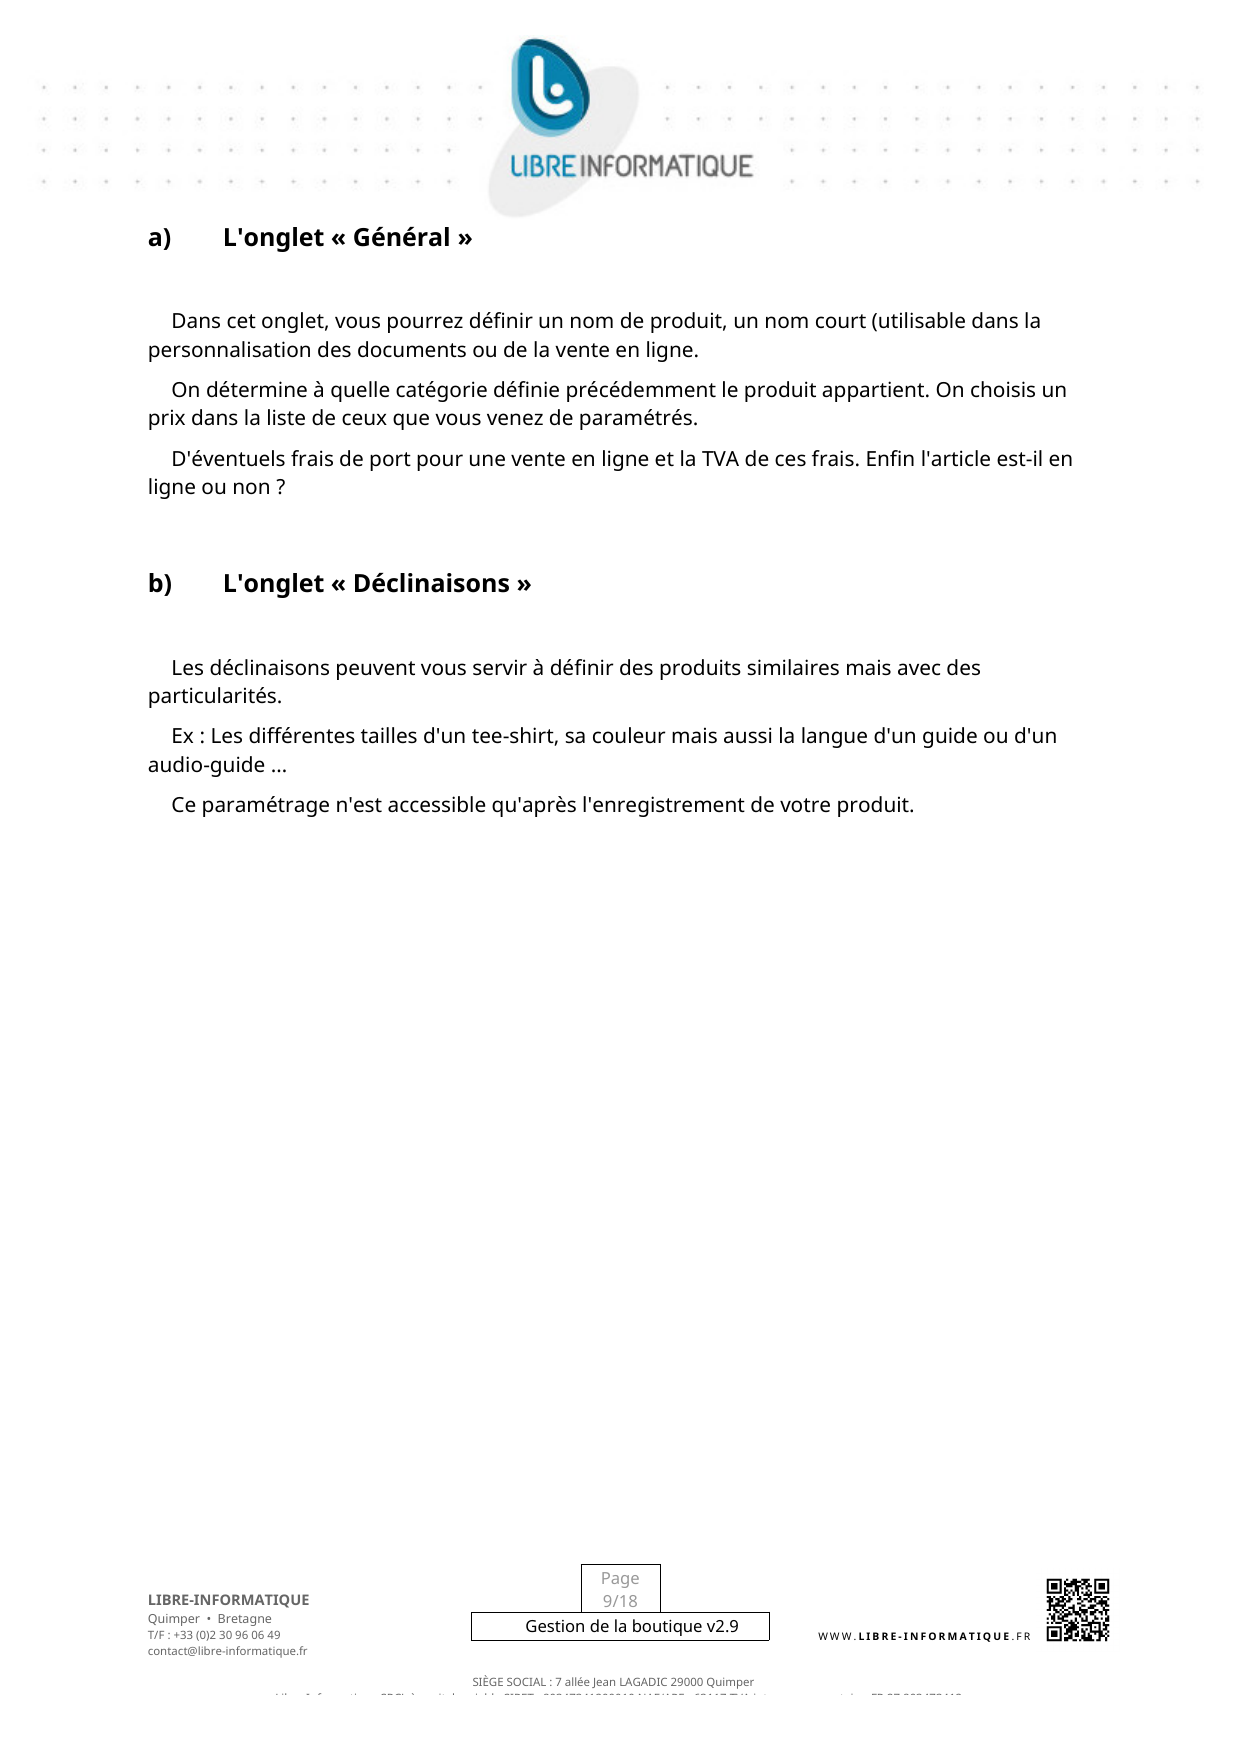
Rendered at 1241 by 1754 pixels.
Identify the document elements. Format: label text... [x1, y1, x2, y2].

picture [27, 35, 1213, 220]
text On détermine à quelle catégorie définie précédemment le produit appartient. On choisis un prix dans la liste de ceux que vous venez de paramétrés. [148, 375, 1093, 432]
picture [1036, 1568, 1120, 1652]
text Ce paramétrage n'est accessible qu'après l'enregistrement de votre produit. [148, 790, 1093, 818]
text Dans cet onglet, vous pourrez définir un nom de produit, un nom court (utilisable dans la personnalisation des documents ou de la vente en ligne. [148, 306, 1093, 363]
text Ex : Les différentes tailles d'un tee-shirt, sa couleur mais aussi la langue d'un guide ou d'un audio-guide … [148, 721, 1093, 778]
subtitle L'onglet « Déclinaisons » [148, 566, 1093, 600]
text Les déclinaisons peuvent vous servir à définir des produits similaires mais avec des particularités. [148, 653, 1093, 709]
subtitle L'onglet « Général » [148, 220, 1093, 254]
text D'éventuels frais de port pour une vente en ligne et la TVA de ces frais. Enfin l'article est-il en ligne ou non ? [148, 444, 1093, 501]
